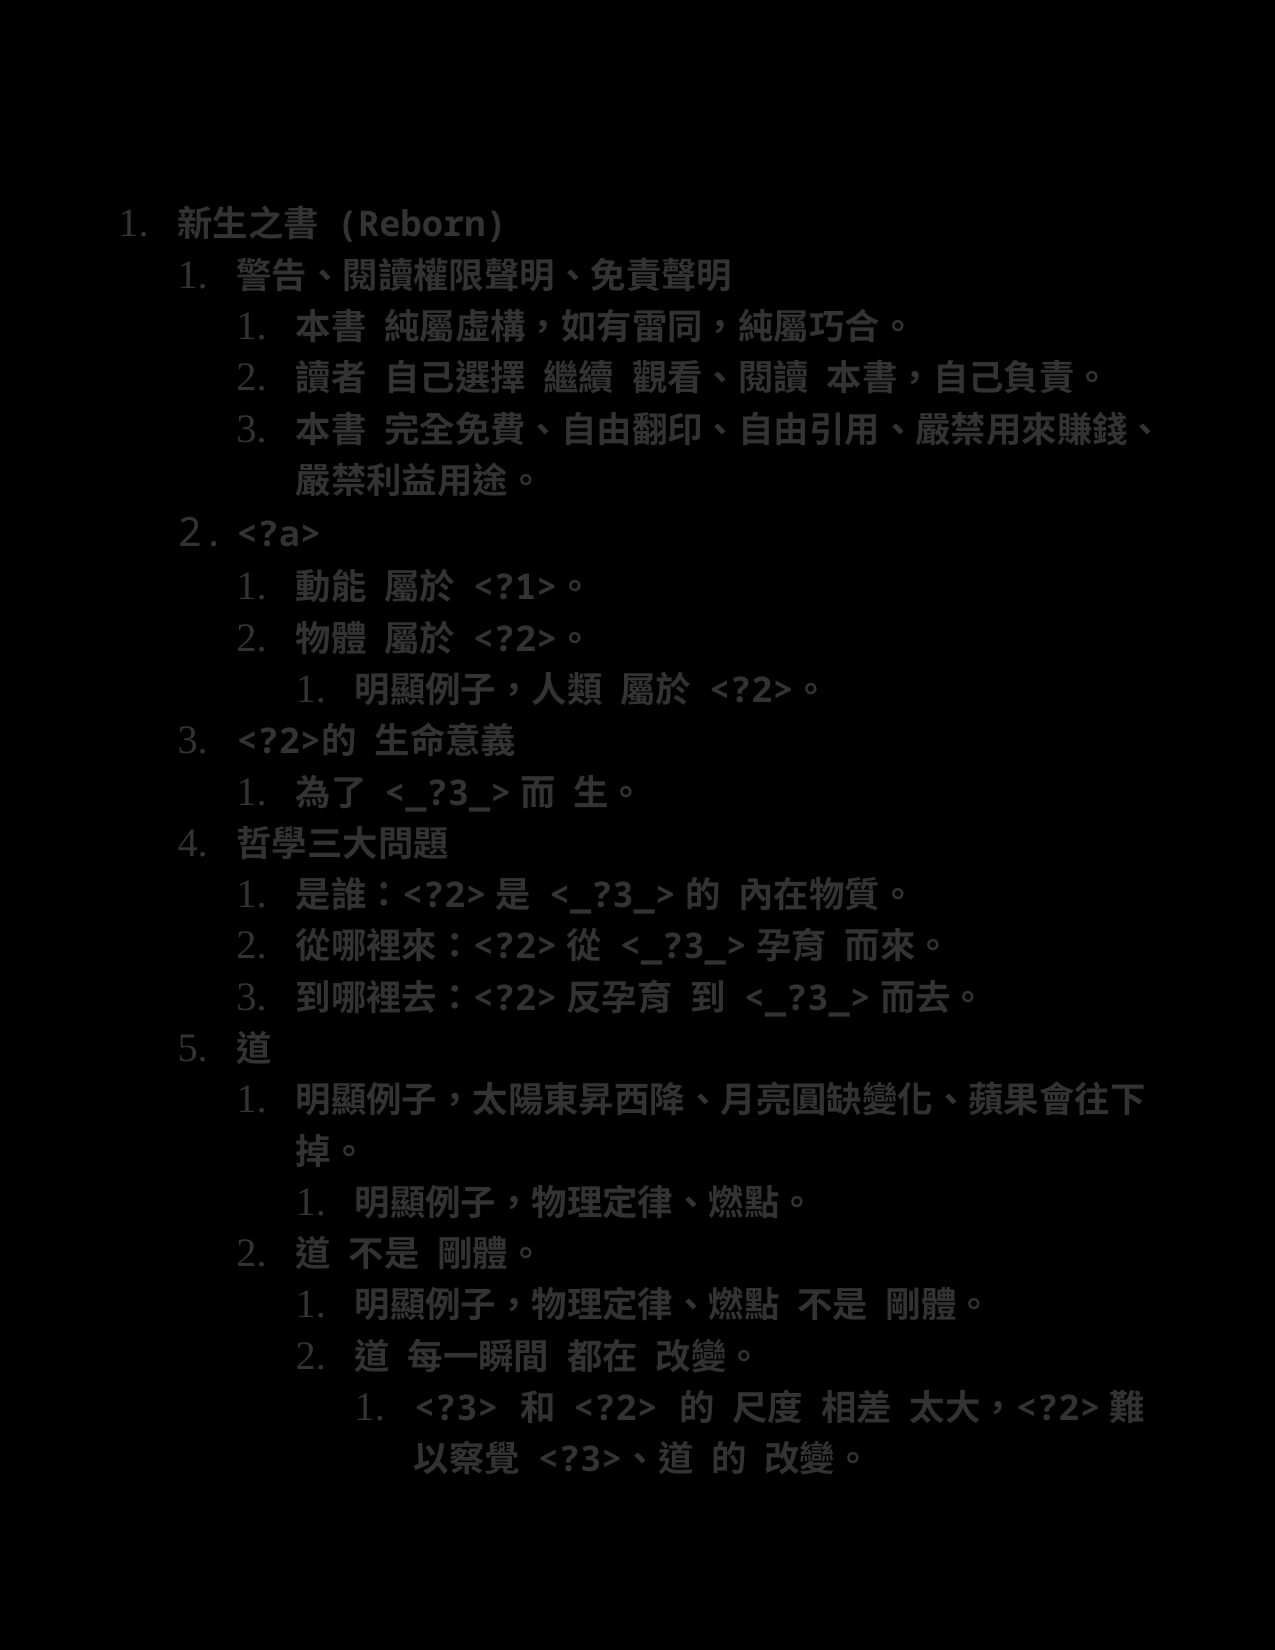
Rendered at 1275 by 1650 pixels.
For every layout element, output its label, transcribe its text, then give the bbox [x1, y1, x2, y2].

list 從哪裡來：<?2> 從 <_?3_> 孕育 而來。 [236, 918, 1157, 969]
list <?a> [177, 503, 1157, 558]
list <?3> 和 <?2> 的 尺度 相差 太大，<?2> 難以察覺 <?3>、道 的 改變。 [354, 1379, 1157, 1482]
list 明顯例子，太陽東昇西降、月亮圓缺變化、蘋果會往下掉。 [236, 1072, 1157, 1174]
list 本書 純屬虛構，如有雷同，純屬巧合。 [236, 298, 1157, 350]
list 道 不是 剛體。 [236, 1226, 1157, 1277]
list 道 [177, 1021, 1157, 1072]
list 到哪裡去：<?2> 反孕育 到 <_?3_> 而去。 [236, 969, 1157, 1021]
list 是誰：<?2> 是 <_?3_> 的 內在物質。 [236, 867, 1157, 918]
list 新生之書 (Reborn) [118, 196, 1157, 247]
list <?2>的 生命意義 [177, 713, 1157, 764]
list 本書 完全免費、自由翻印、自由引用、嚴禁用來賺錢、嚴禁利益用途。 [236, 401, 1157, 503]
list 警告、閱讀權限聲明、免責聲明 [177, 247, 1157, 298]
list 明顯例子，物理定律、燃點。 [295, 1174, 1157, 1226]
list 物體 屬於 <?2>。 [236, 610, 1157, 661]
list 讀者 自己選擇 繼續 觀看、閱讀 本書，自己負責。 [236, 350, 1157, 401]
list 明顯例子，物理定律、燃點 不是 剛體。 [295, 1277, 1157, 1328]
list 為了 <_?3_> 而 生。 [236, 764, 1157, 815]
list 動能 屬於 <?1>。 [236, 558, 1157, 610]
list 哲學三大問題 [177, 815, 1157, 867]
list 道 每一瞬間 都在 改變。 [295, 1328, 1157, 1379]
list 明顯例子，人類 屬於 <?2>。 [295, 661, 1157, 713]
